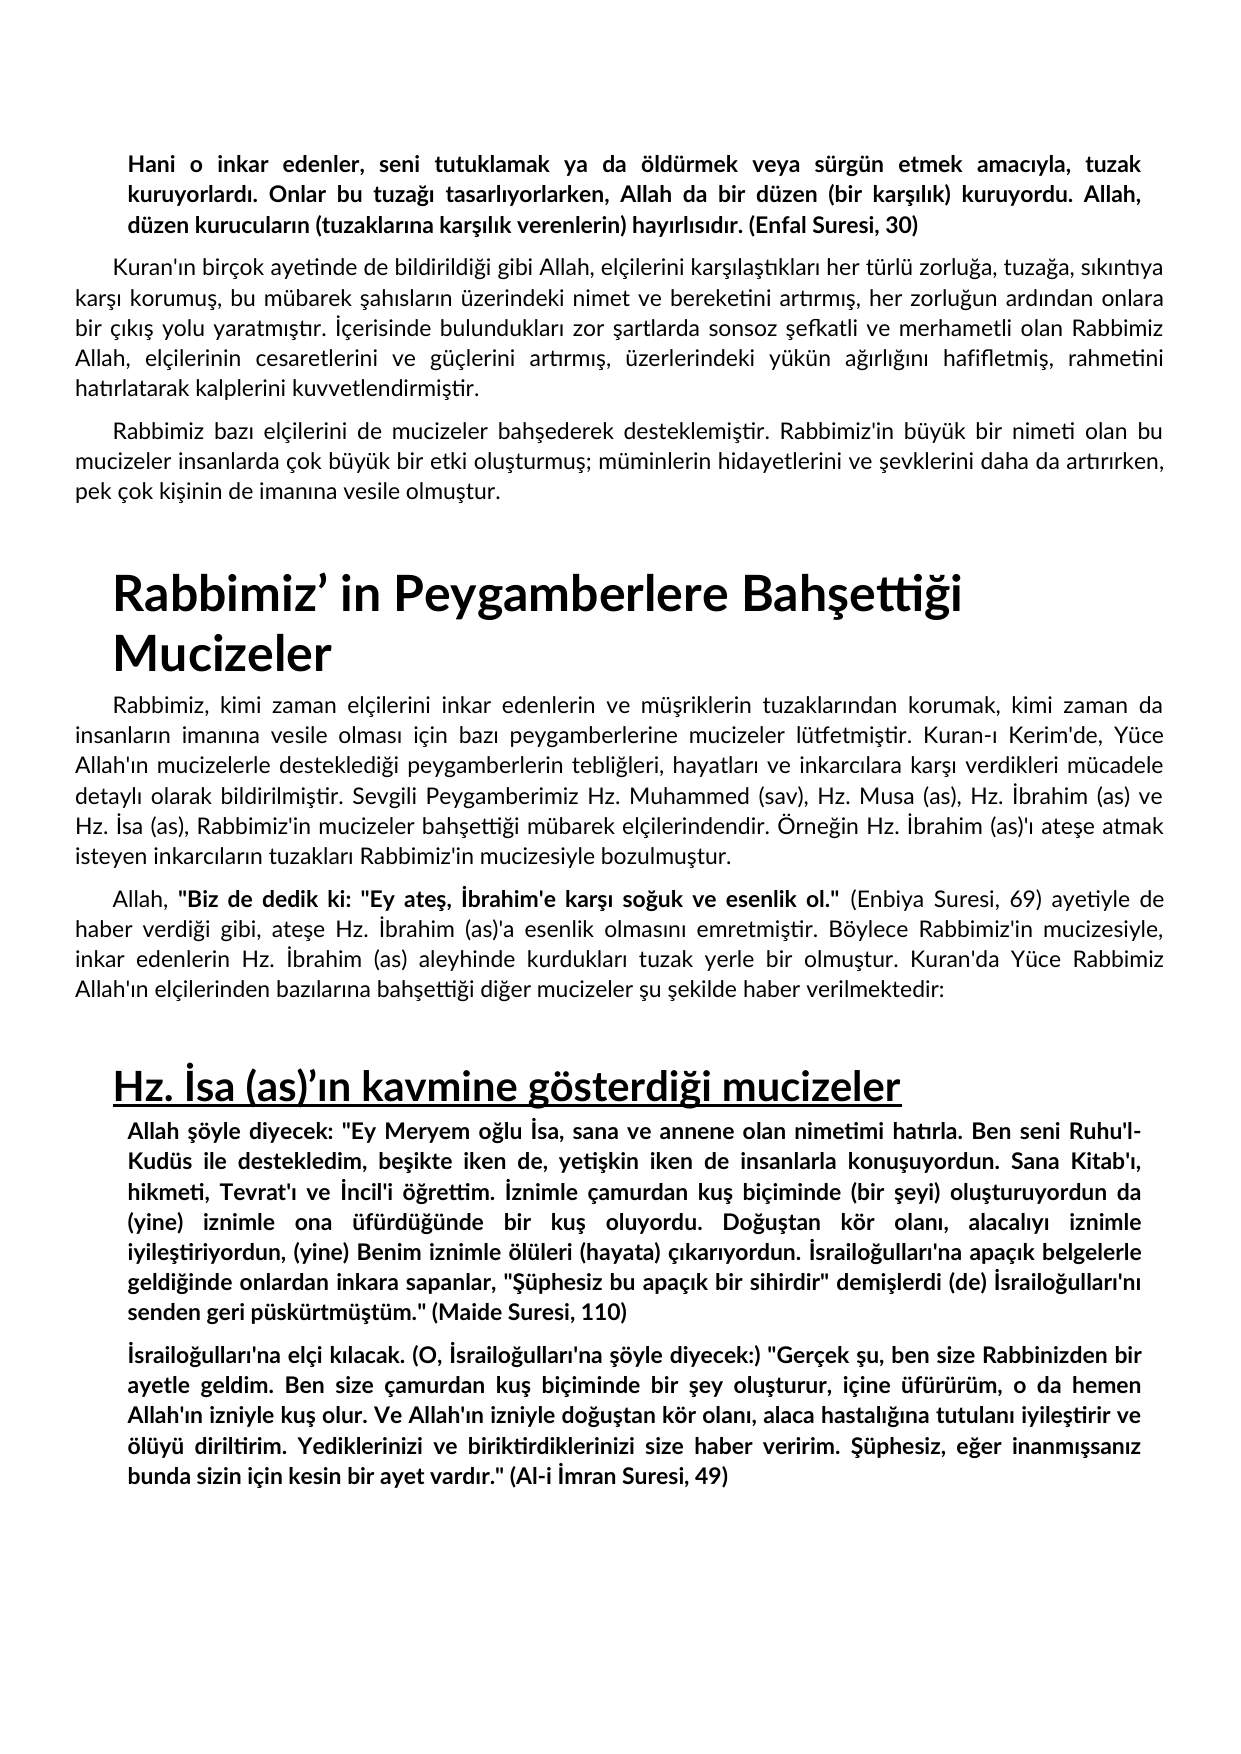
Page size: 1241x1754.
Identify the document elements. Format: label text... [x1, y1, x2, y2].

text Allah, "Biz de dedik ki: "Ey ateş, İbrahim'e karşı soğuk ve esenlik ol." (Enbiya Suresi, 69) ayetiyle de haber verdiği gibi, ateşe Hz. İbrahim (as)'a esenlik olmasını emretmiştir. Böylece Rabbimiz'in mucizesiyle, inkar edenlerin Hz. İbrahim (as) aleyhinde kurdukları tuzak yerle bir olmuştur. Kuran'da Yüce Rabbimiz Allah'ın elçilerinden bazılarına bahşettiği diğer mucizeler şu şekilde haber verilmektedir: [75, 884, 1165, 1003]
subtitle Rabbimiz’ in Peygamberlere Bahşettiği Mucizeler [112, 562, 1165, 682]
text İsrailoğulları'na elçi kılacak. (O, İsrailoğulları'na şöyle diyecek:) "Gerçek şu, ben size Rabbinizden bir ayetle geldim. Ben size çamurdan kuş biçiminde bir şey oluşturur, içine üfürürüm, o da hemen Allah'ın izniyle kuş olur. Ve Allah'ın izniyle doğuştan kör olanı, alaca hastalığına tutulanı iyileştirir ve ölüyü diriltirim. Yediklerinizi ve biriktirdiklerinizi size haber veririm. Şüphesiz, eğer inanmışsanız bunda sizin için kesin bir ayet vardır." (Al-i İmran Suresi, 49) [127, 1341, 1143, 1489]
text Kuran'ın birçok ayetinde de bildirildiği gibi Allah, elçilerini karşılaştıkları her türlü zorluğa, tuzağa, sıkıntıya karşı korumuş, bu mübarek şahısların üzerindeki nimet ve bereketini artırmış, her zorluğun ardından onlara bir çıkış yolu yaratmıştır. İçerisinde bulundukları zor şartlarda sonsoz şefkatli ve merhametli olan Rabbimiz Allah, elçilerinin cesaretlerini ve güçlerini artırmış, üzerlerindeki yükün ağırlığını hafifletmiş, rahmetini hatırlatarak kalplerini kuvvetlendirmiştir. [75, 253, 1165, 401]
subtitle Hz. İsa (as)’ın kavmine gösterdiği mucizeler [112, 1061, 1165, 1111]
text Hani o inkar edenler, seni tutuklamak ya da öldürmek veya sürgün etmek amacıyla, tuzak kuruyorlardı. Onlar bu tuzağı tasarlıyorlarken, Allah da bir düzen (bir karşılık) kuruyordu. Allah, düzen kurucuların (tuzaklarına karşılık verenlerin) hayırlısıdır. (Enfal Suresi, 30) [127, 150, 1143, 238]
text Rabbimiz bazı elçilerini de mucizeler bahşederek desteklemiştir. Rabbimiz'in büyük bir nimeti olan bu mucizeler insanlarda çok büyük bir etki oluşturmuş; müminlerin hidayetlerini ve şevklerini daha da artırırken, pek çok kişinin de imanına vesile olmuştur. [75, 417, 1165, 504]
text Allah şöyle diyecek: "Ey Meryem oğlu İsa, sana ve annene olan nimetimi hatırla. Ben seni Ruhu'l-Kudüs ile destekledim, beşikte iken de, yetişkin iken de insanlarla konuşuyordun. Sana Kitab'ı, hikmeti, Tevrat'ı ve İncil'i öğrettim. İznimle çamurdan kuş biçiminde (bir şeyi) oluşturuyordun da (yine) iznimle ona üfürdüğünde bir kuş oluyordu. Doğuştan kör olanı, alacalıyı iznimle iyileştiriyordun, (yine) Benim iznimle ölüleri (hayata) çıkarıyordun. İsrailoğulları'na apaçık belgelerle geldiğinde onlardan inkara sapanlar, "Şüphesiz bu apaçık bir sihirdir" demişlerdi (de) İsrailoğulları'nı senden geri püskürtmüştüm." (Maide Suresi, 110) [127, 1117, 1143, 1326]
text Rabbimiz, kimi zaman elçilerini inkar edenlerin ve müşriklerin tuzaklarından korumak, kimi zaman da insanların imanına vesile olması için bazı peygamberlerine mucizeler lütfetmiştir. Kuran-ı Kerim'de, Yüce Allah'ın mucizelerle desteklediği peygamberlerin tebliğleri, hayatları ve inkarcılara karşı verdikleri mücadele detaylı olarak bildirilmiştir. Sevgili Peygamberimiz Hz. Muhammed (sav), Hz. Musa (as), Hz. İbrahim (as) ve Hz. İsa (as), Rabbimiz'in mucizeler bahşettiği mübarek elçilerindendir. Örneğin Hz. İbrahim (as)'ı ateşe atmak isteyen inkarcıların tuzakları Rabbimiz'in mucizesiyle bozulmuştur. [75, 691, 1165, 869]
